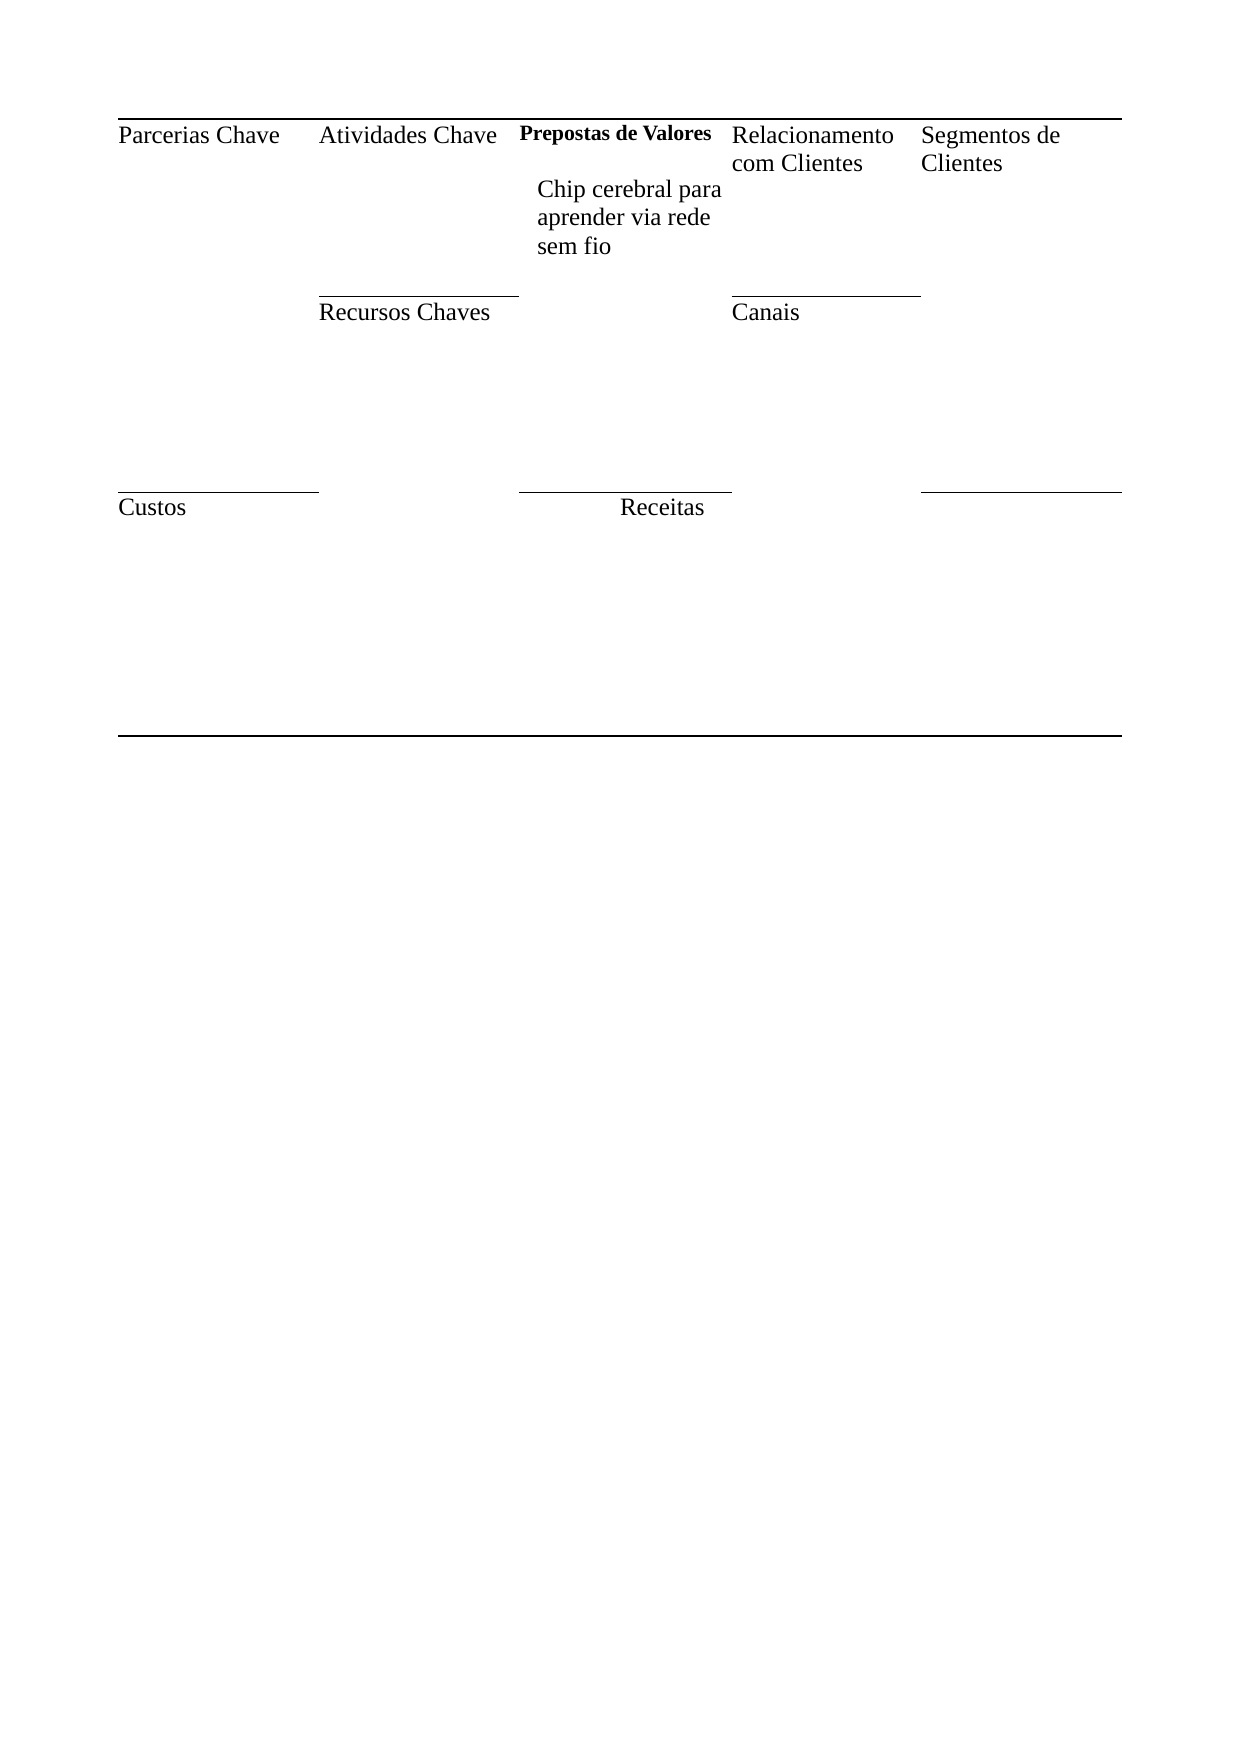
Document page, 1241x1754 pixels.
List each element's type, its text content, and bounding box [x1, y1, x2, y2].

table_cell Recursos Chaves [319, 297, 519, 492]
table_cell Canais [732, 297, 921, 492]
table_header Relacionamento com Clientes [732, 120, 921, 296]
table_header Segmentos de Clientes [921, 120, 1122, 492]
table_header Atividades Chave [319, 120, 519, 296]
table_header Parcerias Chave [118, 120, 319, 492]
table_cell Receitas [620, 492, 1122, 735]
table_cell Custos [118, 492, 620, 735]
table_header Prepostas de Valores Chip cerebral para aprender via rede sem fio [519, 120, 732, 492]
